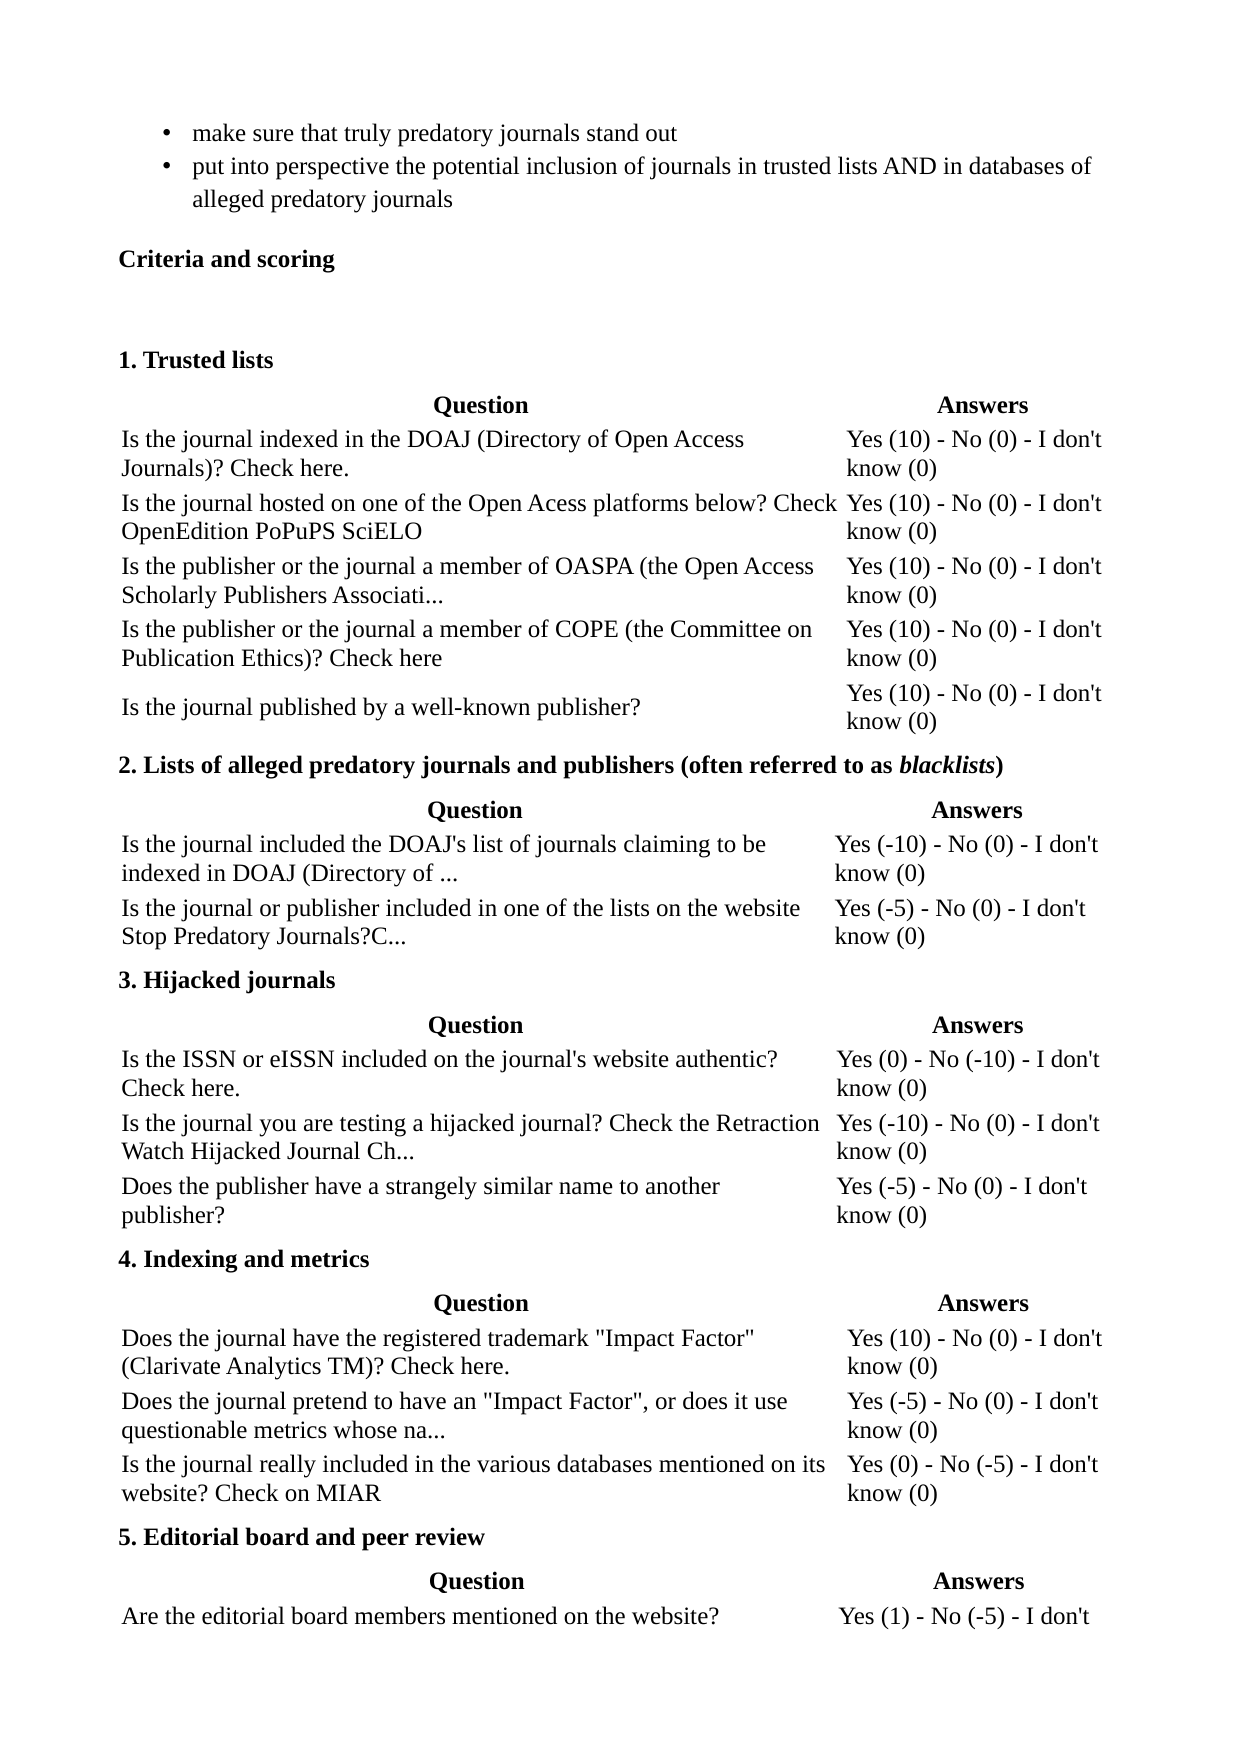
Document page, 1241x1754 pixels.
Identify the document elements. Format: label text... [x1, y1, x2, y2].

table_cell Yes (10) - No (0) - I don't know (0) [843, 548, 1122, 611]
table_cell Is the publisher or the journal a member of OASPA (the Open Access Scholarly Publishers Associati... [118, 548, 843, 611]
table_cell Is the journal really included in the various databases mentioned on its website? Check on MIAR [118, 1446, 844, 1510]
table_cell Is the ISSN or eISSN included on the journal's website authentic? Check here. [118, 1041, 833, 1105]
subtitle 3. Hijacked journals [118, 966, 1122, 994]
table_header Answers [844, 1285, 1122, 1320]
table_cell Is the journal published by a well-known publisher? [118, 675, 843, 738]
list make sure that truly predatory journals stand out [162, 118, 1122, 147]
table_cell Yes (0) - No (-5) - I don't know (0) [844, 1446, 1122, 1510]
subtitle Criteria and scoring [118, 244, 1122, 273]
table_header Answers [833, 1007, 1122, 1041]
subtitle 2. Lists of alleged predatory journals and publishers (often referred to as blacklists) [118, 751, 1122, 779]
table_cell Is the journal you are testing a hijacked journal? Check the Retraction Watch Hijacked Journal Ch... [118, 1105, 833, 1168]
table_cell Is the journal hosted on one of the Open Acess platforms below? Check OpenEdition PoPuPS SciELO [118, 485, 843, 548]
table_cell Is the journal or publisher included in one of the lists on the website Stop Predatory Journals?C... [118, 890, 831, 953]
table_header Question [118, 1564, 835, 1598]
table_cell Yes (-5) - No (0) - I don't know (0) [844, 1383, 1122, 1446]
table_cell Yes (0) - No (-10) - I don't know (0) [833, 1041, 1122, 1105]
table_cell Yes (-5) - No (0) - I don't know (0) [831, 890, 1122, 953]
table_cell Is the publisher or the journal a member of COPE (the Committee on Publication Ethics)? Check here [118, 611, 843, 675]
table_cell Yes (10) - No (0) - I don't know (0) [843, 675, 1122, 738]
table_header Question [118, 792, 831, 826]
table_cell Yes (-10) - No (0) - I don't know (0) [833, 1105, 1122, 1168]
table_header Question [118, 1285, 844, 1320]
table_header Answers [835, 1564, 1122, 1598]
subtitle 5. Editorial board and peer review [118, 1522, 1122, 1551]
table_header Question [118, 387, 843, 421]
table_cell Yes (-10) - No (0) - I don't know (0) [831, 826, 1122, 890]
table_cell Does the journal pretend to have an "Impact Factor", or does it use questionable metrics whose na... [118, 1383, 844, 1446]
table_cell Is the journal included the DOAJ's list of journals claiming to be indexed in DOAJ (Directory of ... [118, 826, 831, 890]
table_cell Does the journal have the registered trademark "Impact Factor" (Clarivate Analytics TM)? Check here. [118, 1320, 844, 1383]
table_cell Does the publisher have a strangely similar name to another publisher? [118, 1168, 833, 1231]
list put into perspective the potential inclusion of journals in trusted lists AND in databases of alleged predatory journals [162, 151, 1122, 213]
table_header Question [118, 1007, 833, 1041]
table_cell Are the editorial board members mentioned on the website? [118, 1598, 835, 1633]
subtitle 1. Trusted lists [118, 346, 1122, 374]
table_cell Yes (10) - No (0) - I don't know (0) [843, 485, 1122, 548]
table_cell Yes (10) - No (0) - I don't know (0) [844, 1320, 1122, 1383]
subtitle 4. Indexing and metrics [118, 1244, 1122, 1273]
table_cell Yes (1) - No (-5) - I don't [835, 1598, 1122, 1633]
table_cell Yes (-5) - No (0) - I don't know (0) [833, 1168, 1122, 1231]
table_header Answers [831, 792, 1122, 826]
table_header Answers [843, 387, 1122, 421]
table_cell Yes (10) - No (0) - I don't know (0) [843, 611, 1122, 675]
table_cell Is the journal indexed in the DOAJ (Directory of Open Access Journals)? Check here. [118, 421, 843, 485]
table_cell Yes (10) - No (0) - I don't know (0) [843, 421, 1122, 485]
